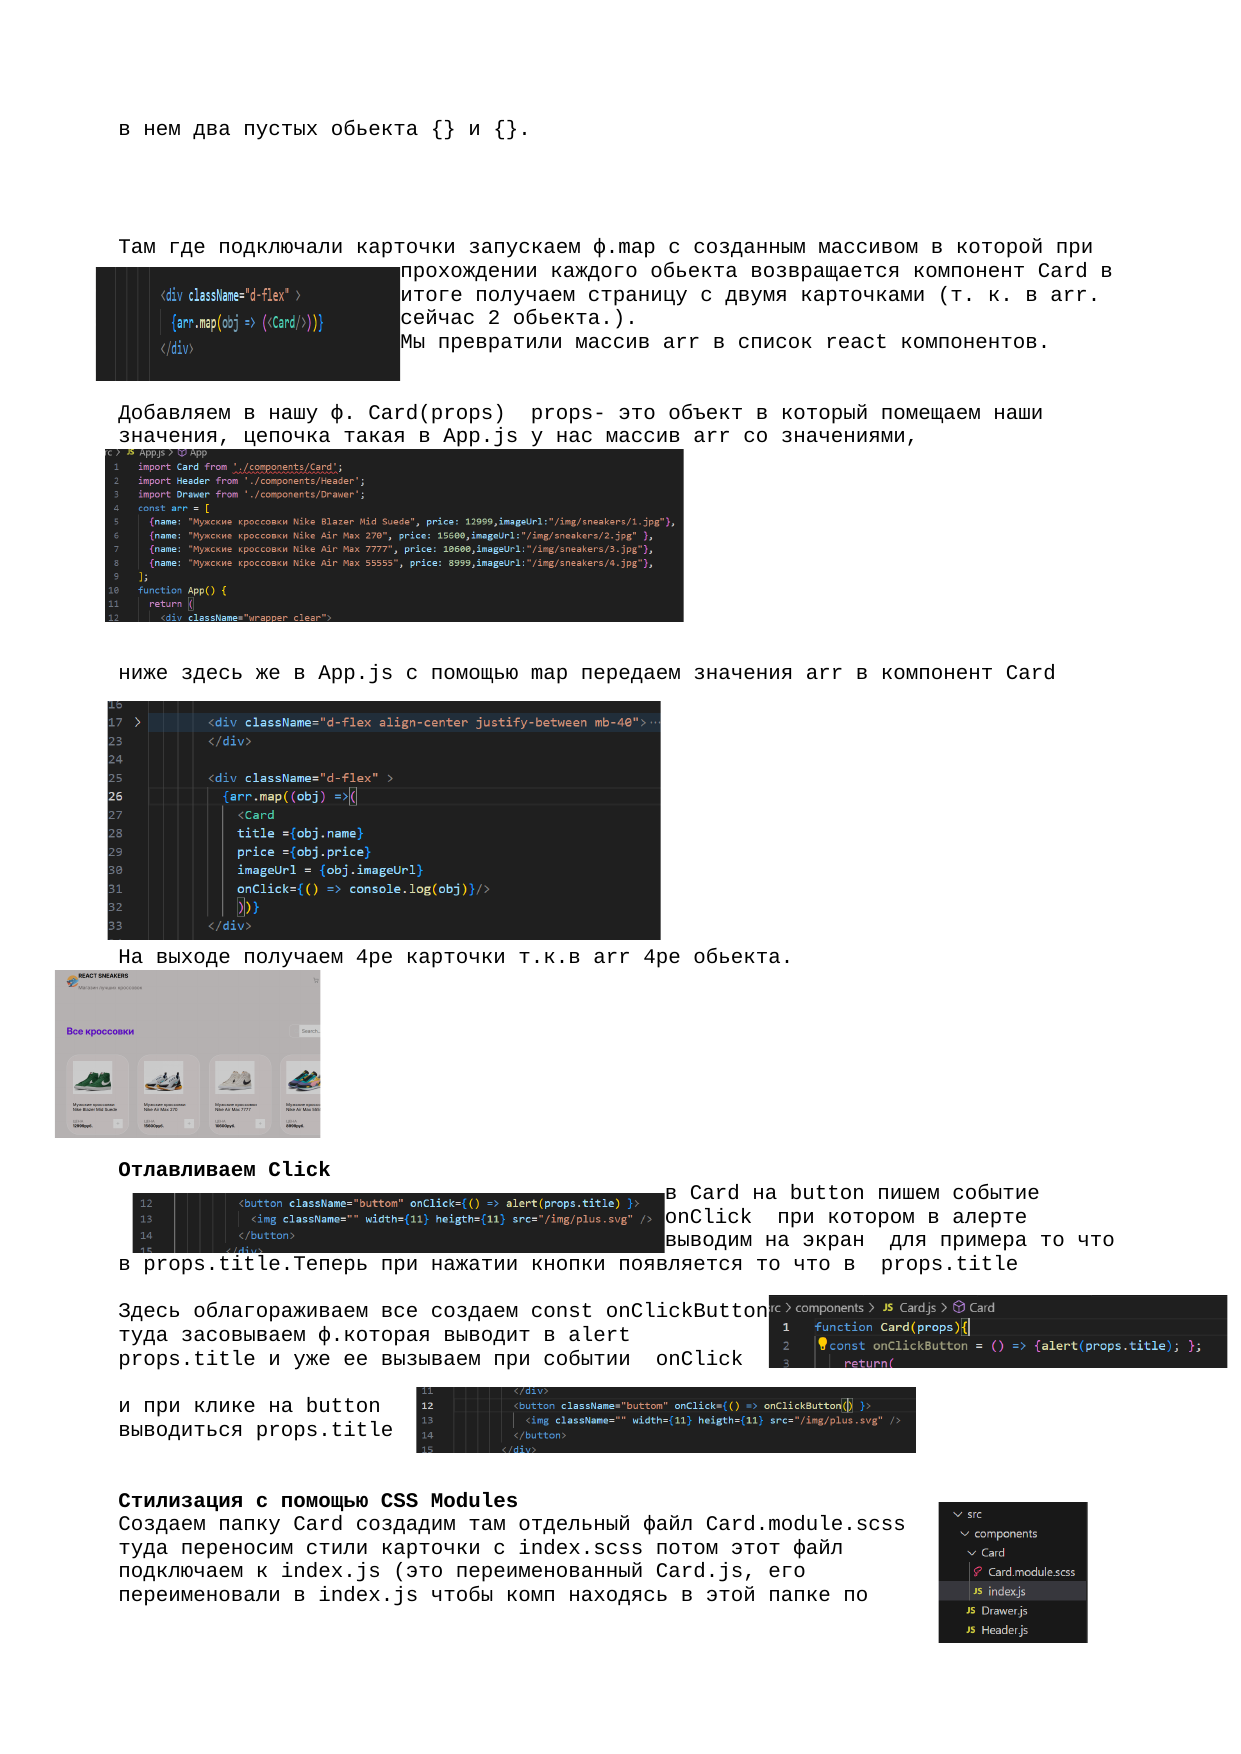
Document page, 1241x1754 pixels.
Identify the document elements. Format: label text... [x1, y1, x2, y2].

text Добавляем в нашу ф. Саrd(props) props- это объект в который помещаем наши значения, цепочка такая в App.js у нас массив arr со значениями, [118, 402, 1122, 449]
text Отлавливаем Click [118, 1158, 1122, 1182]
text Мы превратили массив arr в список react компонентов. [400, 331, 1122, 354]
text [916, 1419, 1122, 1442]
text [916, 1395, 1122, 1419]
text На выходе получаем 4ре карточки т.к.в arr 4ре обьекта. [118, 946, 1122, 969]
picture [107, 701, 661, 940]
picture [938, 1502, 1088, 1643]
picture [105, 449, 684, 622]
text в Card на button пишем событие onClick при котором в алерте выводим на экран для примера то что в props.title.Теперь при нажатии кнопки появляется то что в props.title [118, 1182, 1122, 1277]
picture [416, 1387, 916, 1453]
picture [95, 267, 400, 381]
text выводиться props.title [118, 1419, 416, 1442]
text ниже здесь же в App.js c помощью map передаем значения arr в компонент Card [118, 662, 1122, 686]
text туда засовываем ф.которая выводит в alert props.title и уже ее вызываем при событии onClick [118, 1324, 1122, 1371]
picture [54, 970, 321, 1138]
text Здесь облагораживаем все создаем const onClickButton [118, 1300, 768, 1324]
text Создаем папку Card создадим там отдельный файл Card.module.scss туда переносим стили карточки с index.scss потом этот файл подключаем к index.js (это переименованный Card.js, его переименовали в index.js чтобы комп находясь в этой папке по [118, 1513, 938, 1608]
text Стилизация с помощью CSS Modules [118, 1489, 1122, 1513]
picture [132, 1193, 665, 1253]
text в нем два пустых обьекта {} и {}. [118, 118, 1122, 142]
text Там где подключали карточки запускаем ф.map с созданным массивом в которой при прохождении каждого обьекта возвращается компонент Card в итоге получаем страницу с двумя карточками (т. к. в arr. сейчас 2 обьекта.). [118, 236, 1122, 331]
picture [768, 1295, 1228, 1368]
text и при клике на button [118, 1395, 416, 1419]
